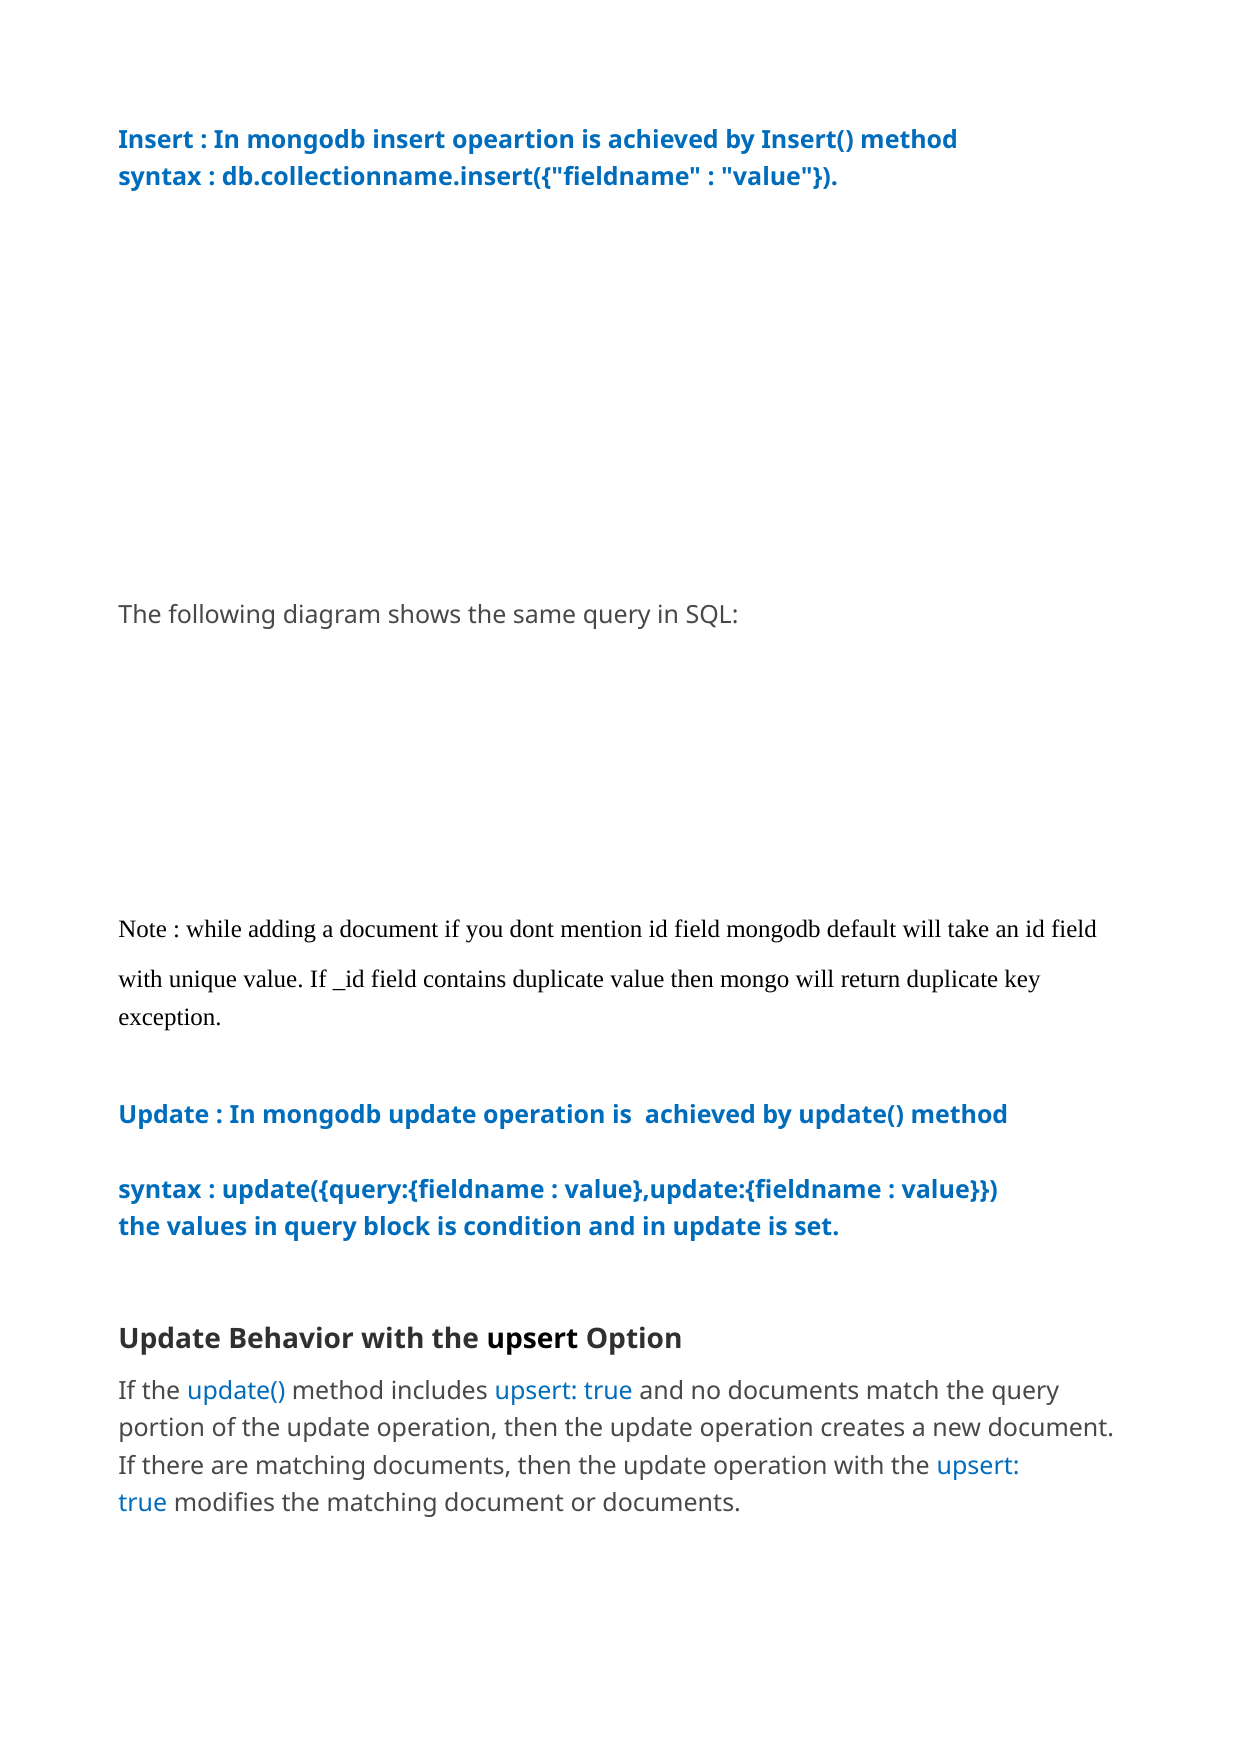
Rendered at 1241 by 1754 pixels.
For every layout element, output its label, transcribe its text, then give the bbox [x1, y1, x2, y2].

list Insert : In mongodb insert opeartion is achieved by Insert() method [118, 118, 1122, 156]
subtitle Update Behavior with the upsert Option [118, 1318, 1122, 1356]
text with unique value. If _id field contains duplicate value then mongo will return duplicate key exception. [118, 956, 1122, 1031]
list the values in query block is condition and in update is set. [118, 1206, 1122, 1243]
list syntax : db.collectionname.insert({"fieldname" : "value"}). [118, 156, 1122, 193]
list syntax : update({query:{fieldname : value},update:{fieldname : value}}) [118, 1168, 1122, 1206]
text The following diagram shows the same query in SQL: [118, 593, 1122, 631]
list Update : In mongodb update operation is achieved by update() method [118, 1093, 1122, 1131]
text If the update() method includes upsert: true and no documents match the query portion of the update operation, then the update operation creates a new document. If there are matching documents, then the update operation with the upsert: true modifies the matching document or documents. [118, 1369, 1122, 1519]
text Note : while adding a document if you dont mention id field mongodb default will take an id field [118, 906, 1122, 943]
